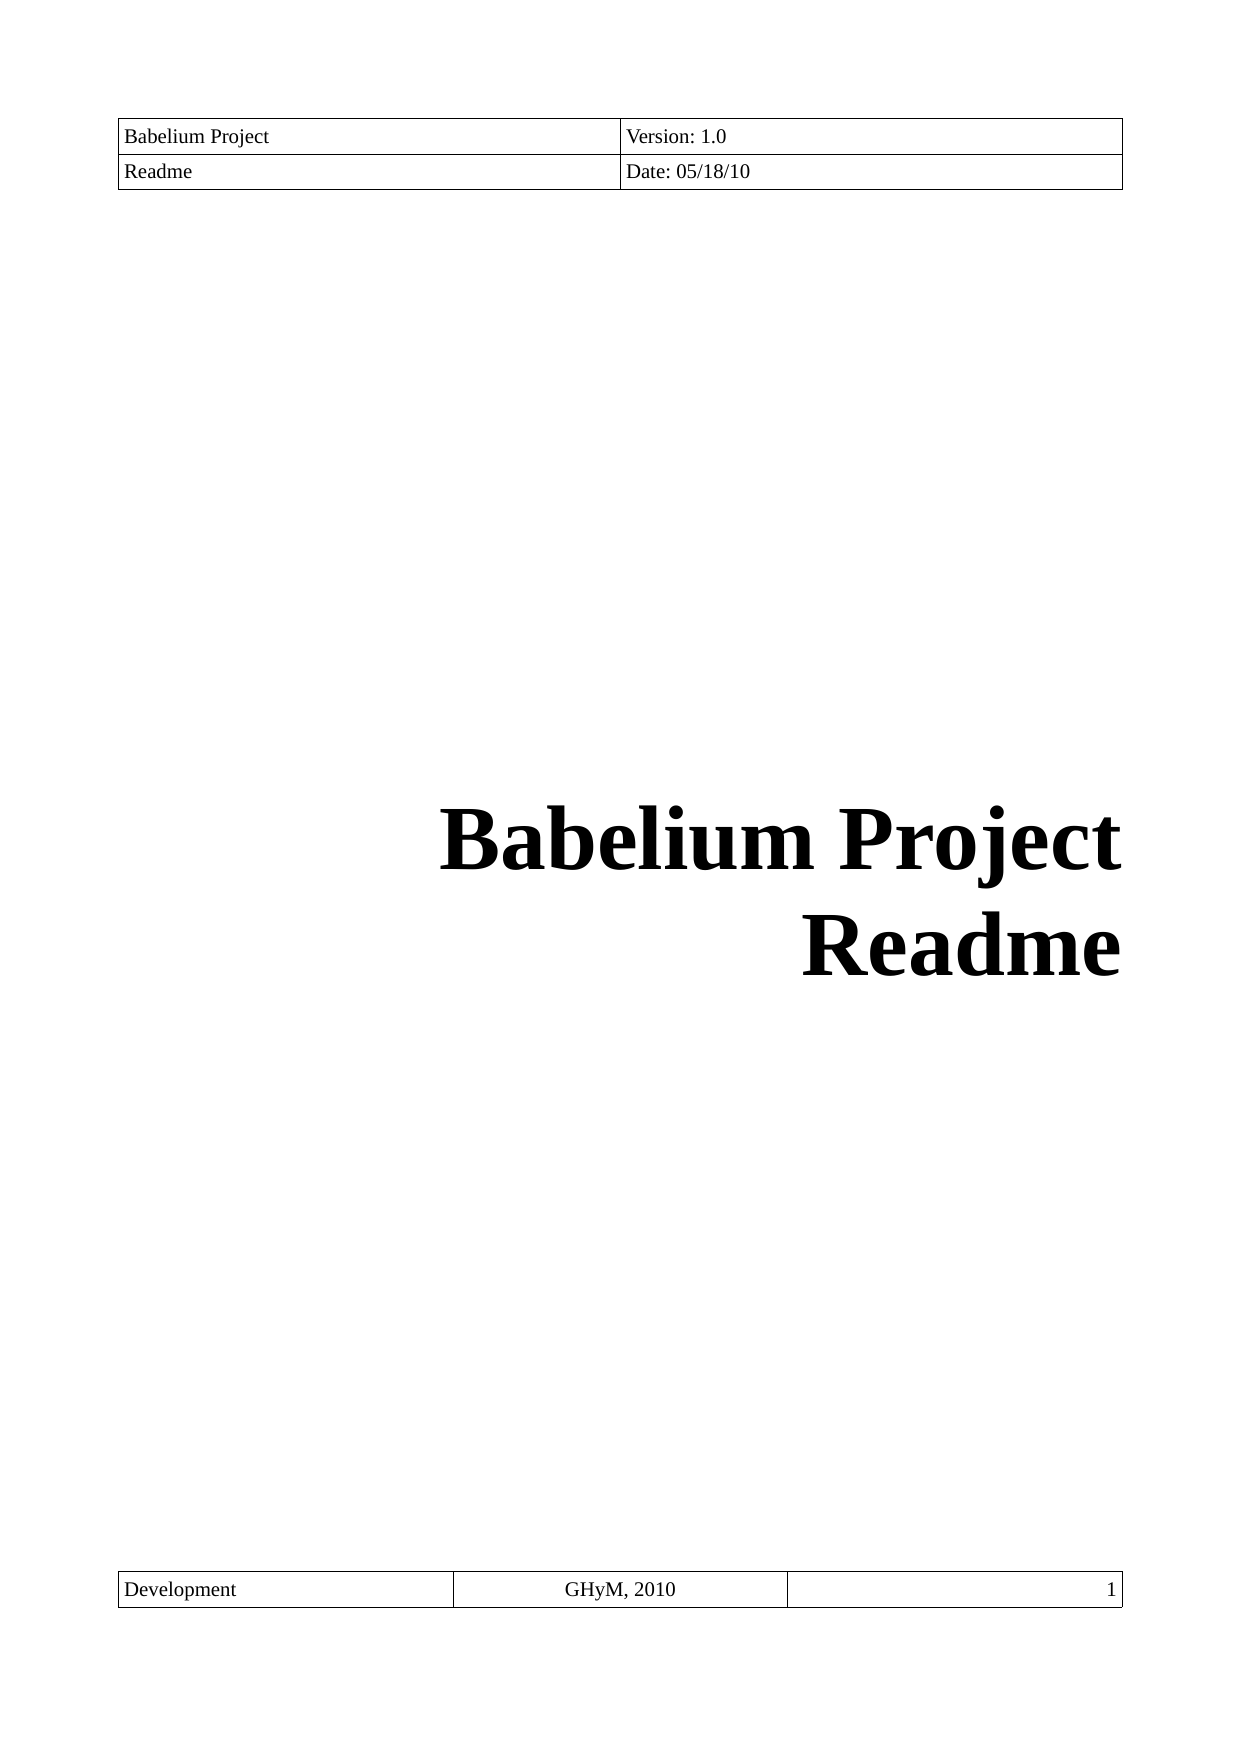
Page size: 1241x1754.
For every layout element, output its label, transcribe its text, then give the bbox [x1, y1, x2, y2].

text Babelium Project [118, 784, 1122, 890]
text Readme [118, 890, 1122, 995]
